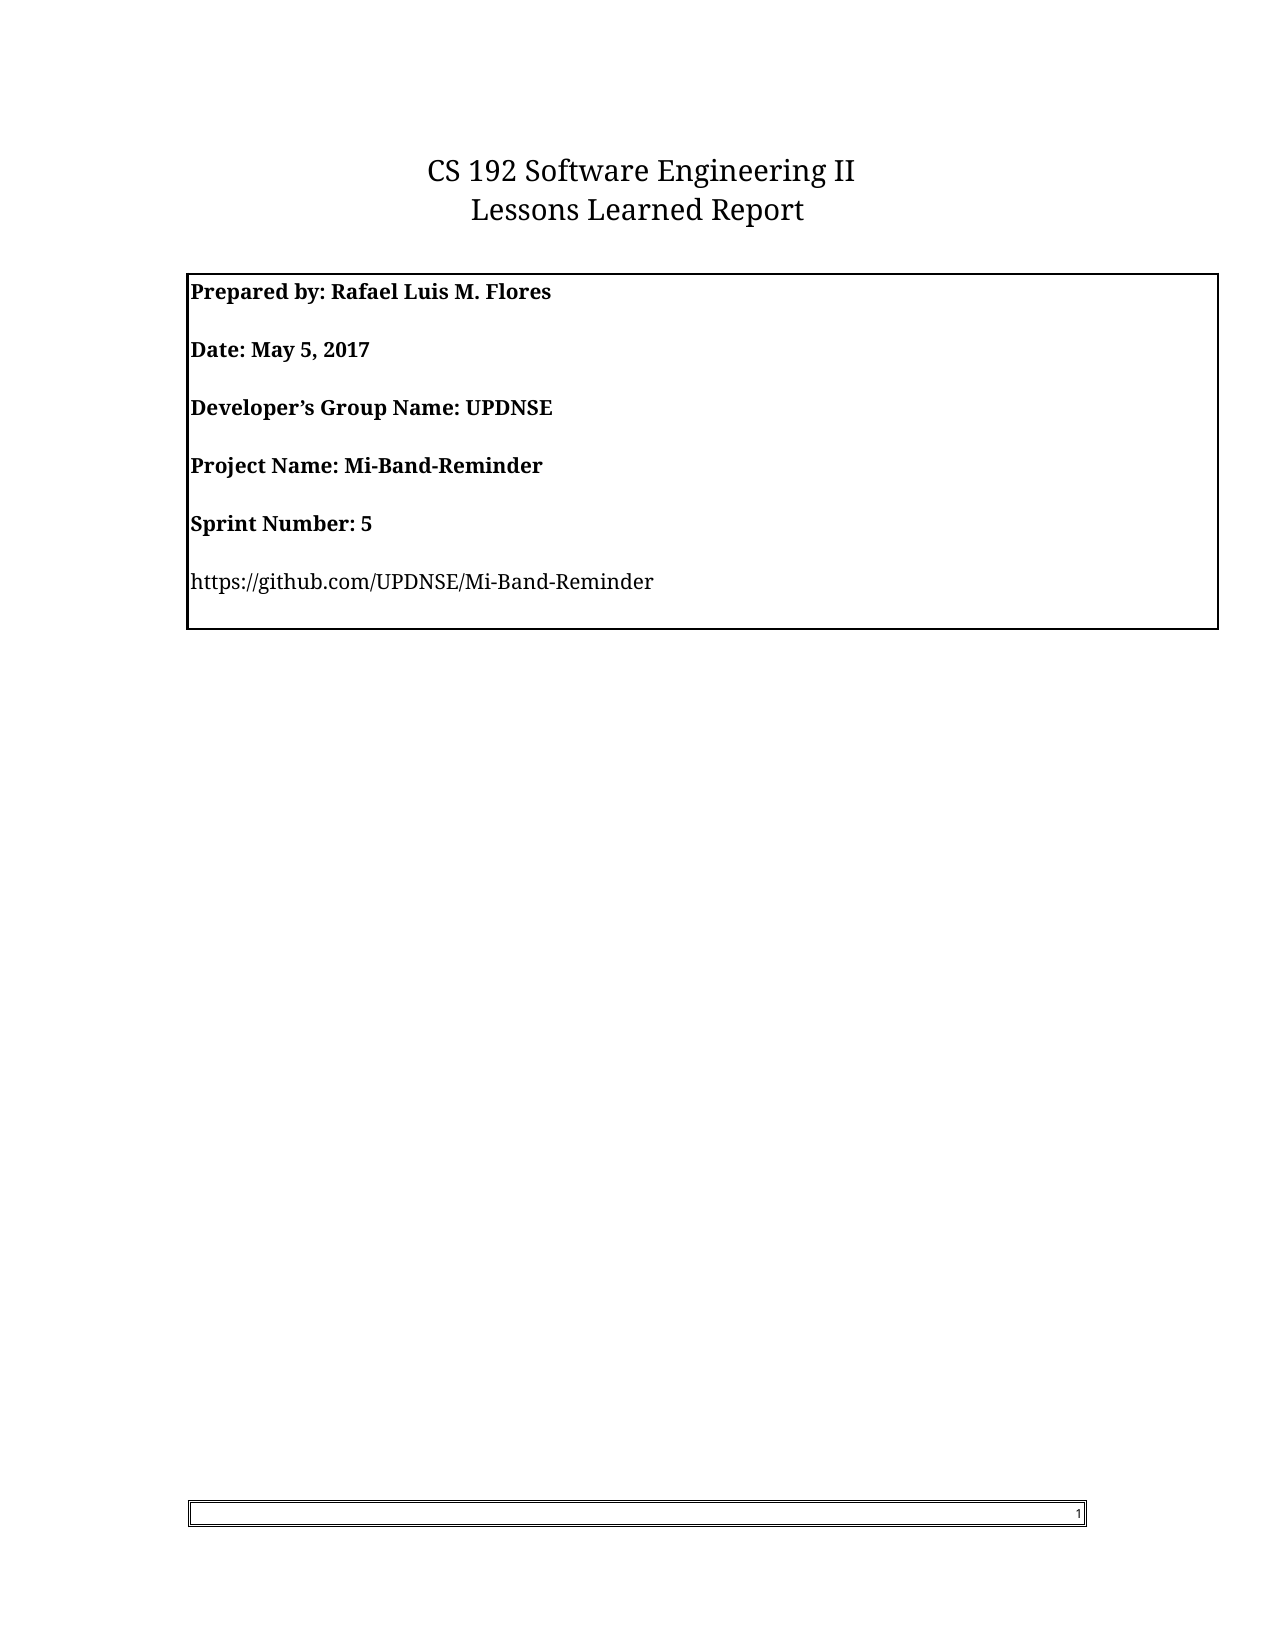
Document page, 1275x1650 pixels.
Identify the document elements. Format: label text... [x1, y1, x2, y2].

text CS 192 Software Engineering II [187, 150, 1087, 190]
table_header Prepared by: Rafael Luis M. Flores Date: May 5, 2017 Developer’s Group Name: UPDNSE Project Name: Mi-Band-Reminder Sprint Number: 5 https://github.com/UPDNSE/Mi-Band-Reminder [189, 275, 1217, 628]
text Lessons Learned Report [187, 190, 1087, 229]
